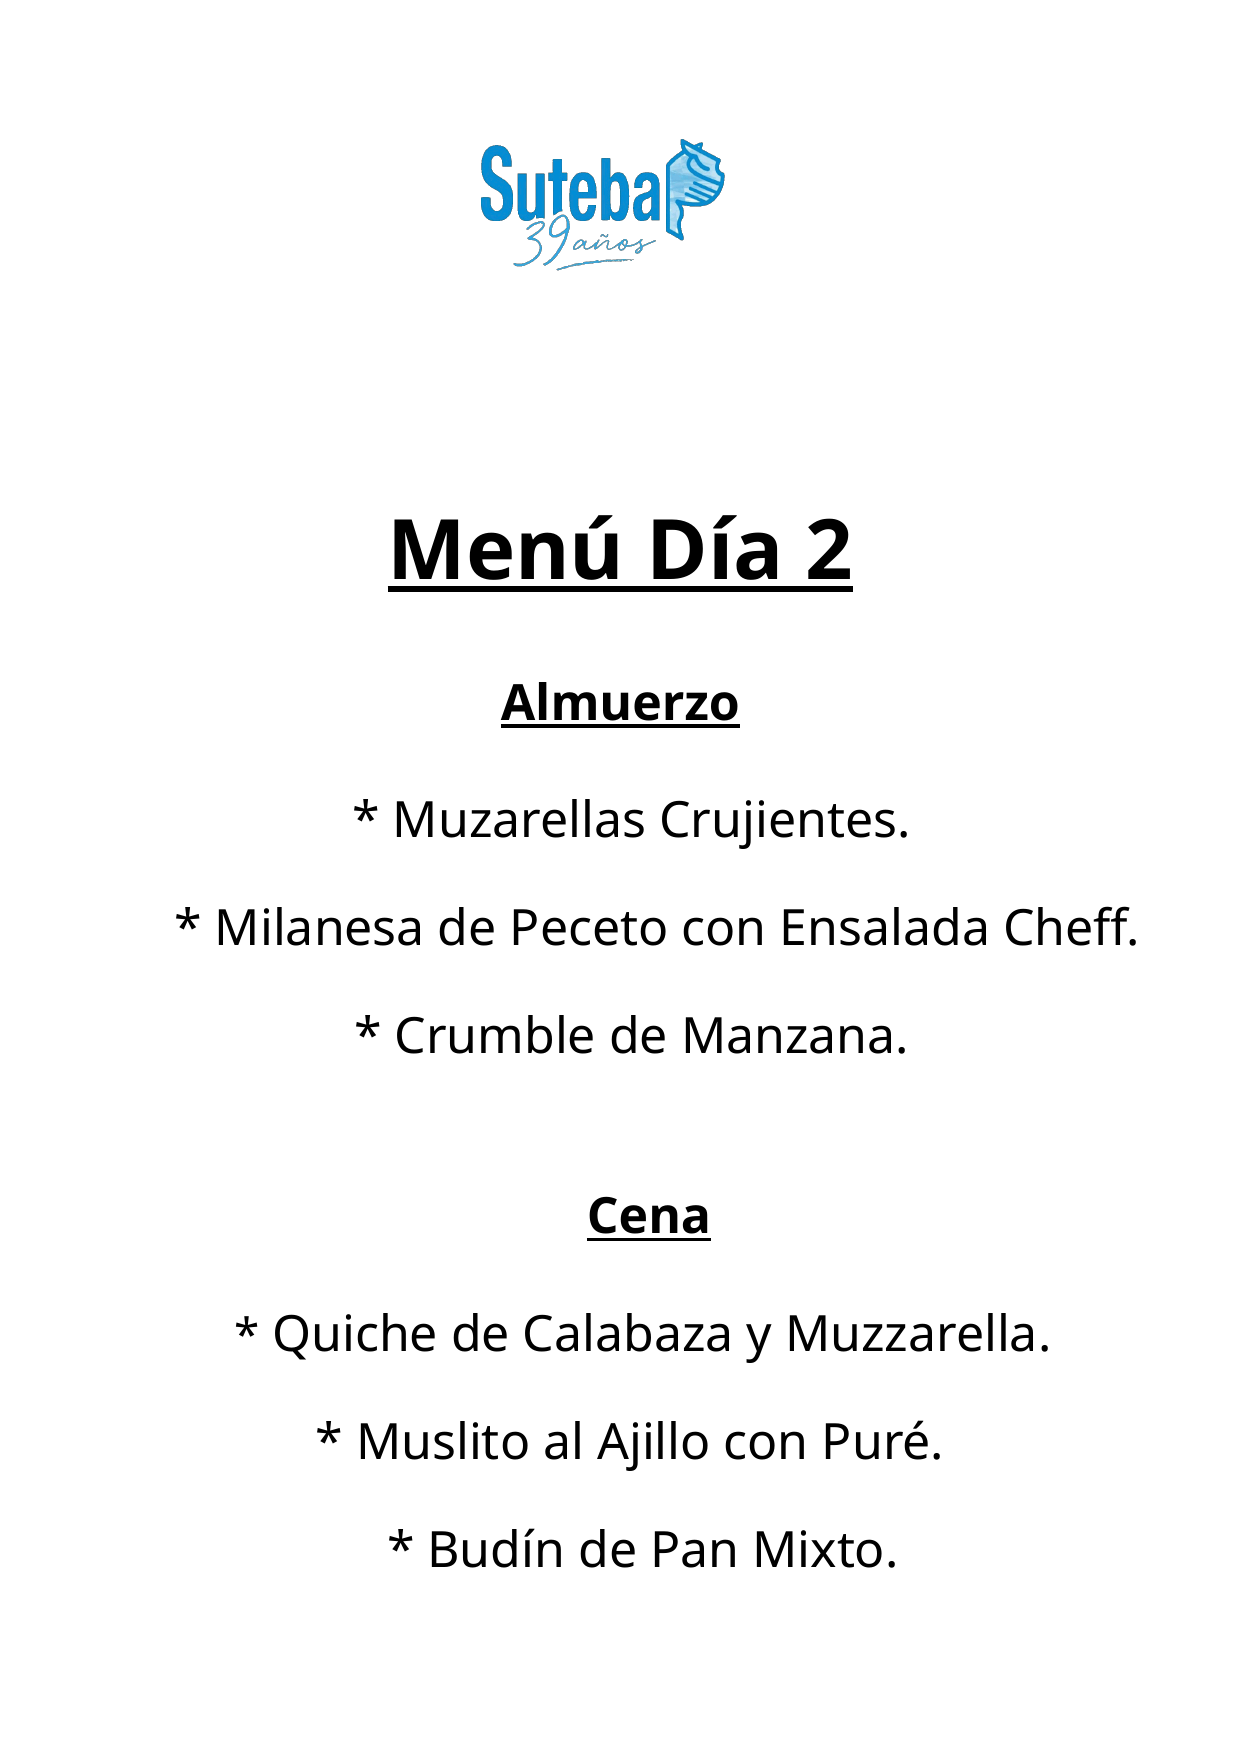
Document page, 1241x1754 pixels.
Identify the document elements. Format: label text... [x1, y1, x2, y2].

table_header Menú Día 2 [89, 406, 1152, 610]
table_cell [89, 610, 1152, 661]
table_cell Cena [89, 1175, 1152, 1263]
table_cell * Quiche de Calabaza y Muzzarella. * Muslito al Ajillo con Puré. * Budín de Pan Mixto. [89, 1263, 1152, 1596]
table_cell * Muzarellas Crujientes. * Milanesa de Peceto con Ensalada Cheff. * Crumble de Manzana. [89, 749, 1152, 1082]
table_cell Almuerzo [89, 661, 1152, 749]
picture [473, 137, 732, 277]
table_cell [89, 1083, 1152, 1175]
